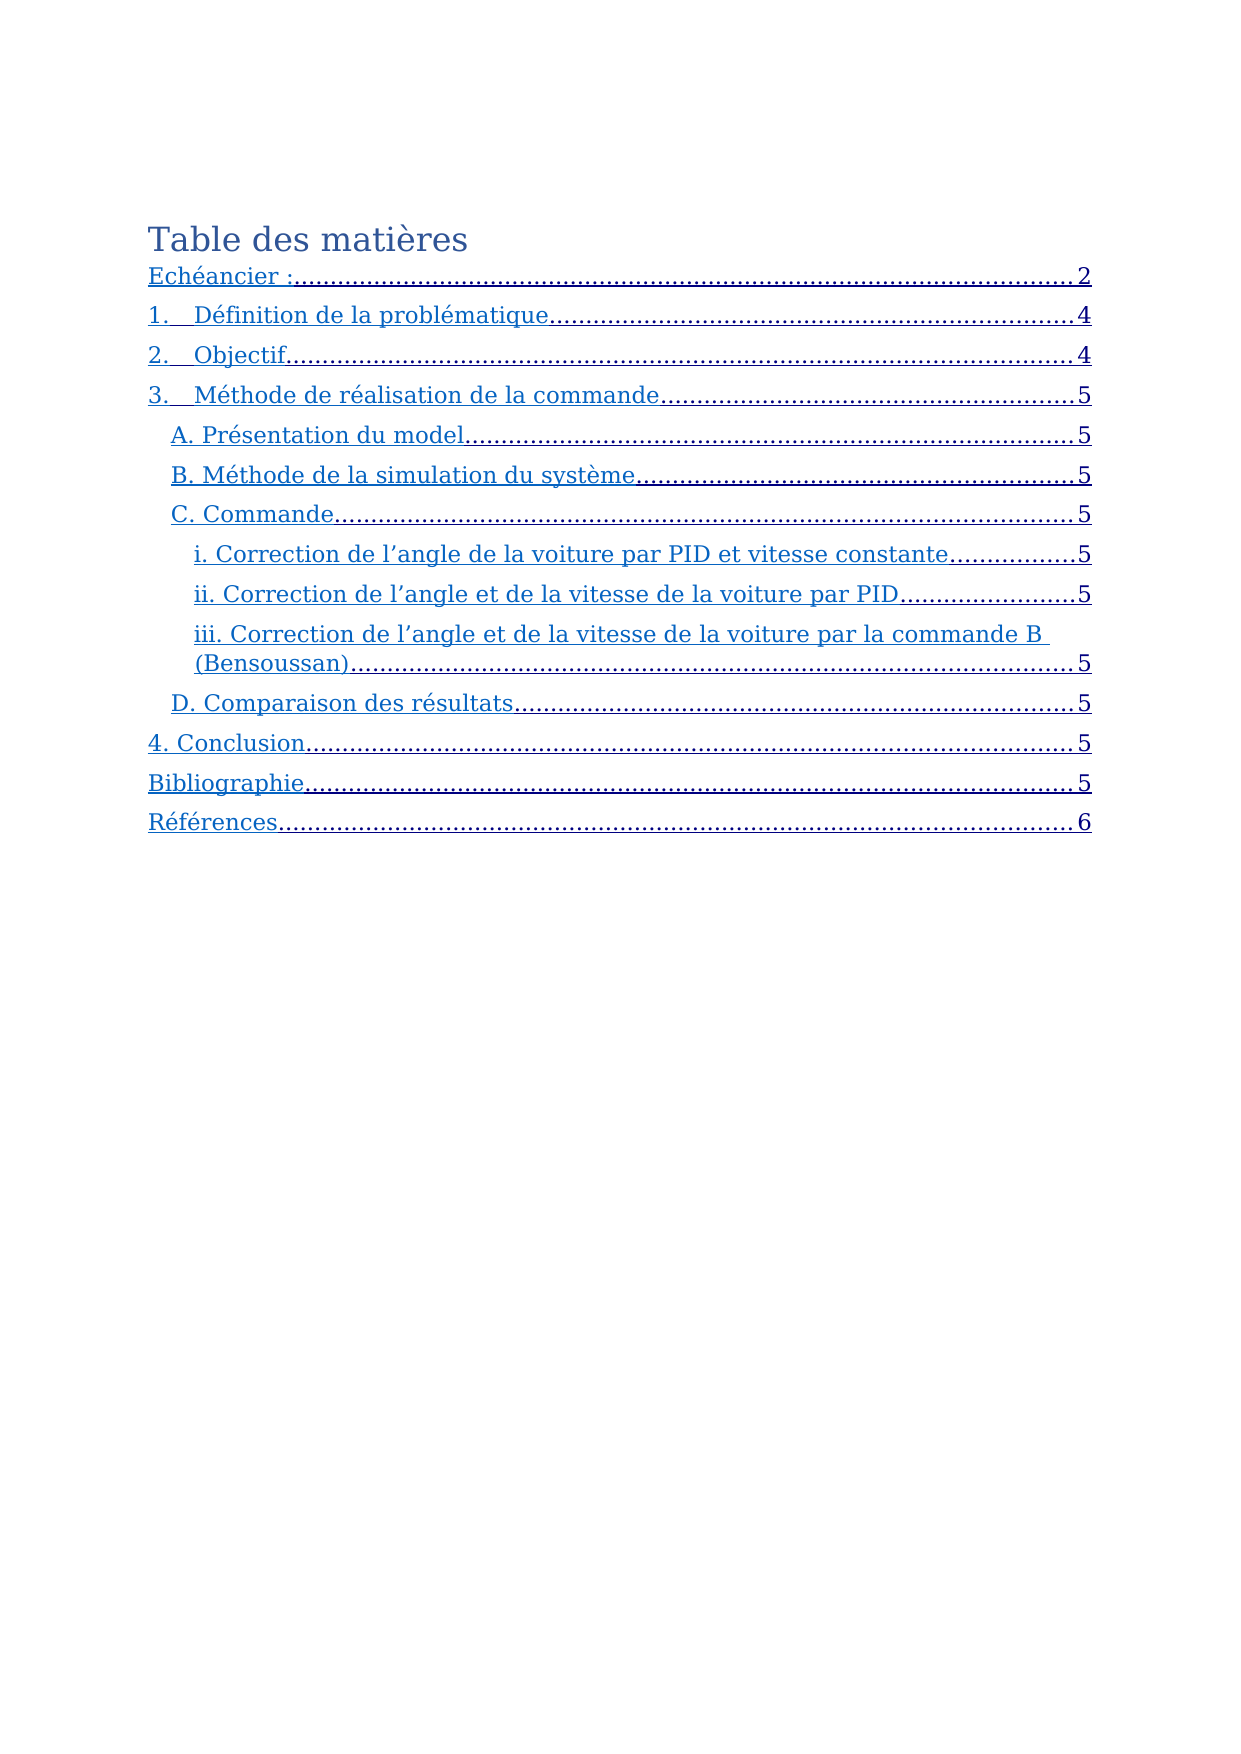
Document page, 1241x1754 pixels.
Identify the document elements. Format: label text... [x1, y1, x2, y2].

text Echéancier : 2 [148, 261, 1093, 289]
text 2. Objectif 4 [148, 341, 1093, 368]
text i. Correction de l’angle de la voiture par PID et vitesse constante 5 [193, 540, 1093, 567]
text 4. Conclusion 5 [148, 728, 1093, 756]
text iii. Correction de l’angle et de la vitesse de la voiture par la commande B (Bensoussan) 5 [193, 619, 1093, 676]
text Table des matières [148, 219, 1093, 259]
text A. Présentation du model 5 [171, 421, 1093, 448]
text C. Commande 5 [171, 500, 1093, 528]
text B. Méthode de la simulation du système 5 [171, 460, 1093, 488]
text Bibliographie 5 [148, 768, 1093, 796]
text 3. Méthode de réalisation de la commande 5 [148, 381, 1093, 408]
text Références 6 [148, 808, 1093, 836]
text 1. Définition de la problématique 4 [148, 301, 1093, 329]
text D. Comparaison des résultats 5 [171, 689, 1093, 716]
text ii. Correction de l’angle et de la vitesse de la voiture par PID 5 [193, 580, 1093, 607]
